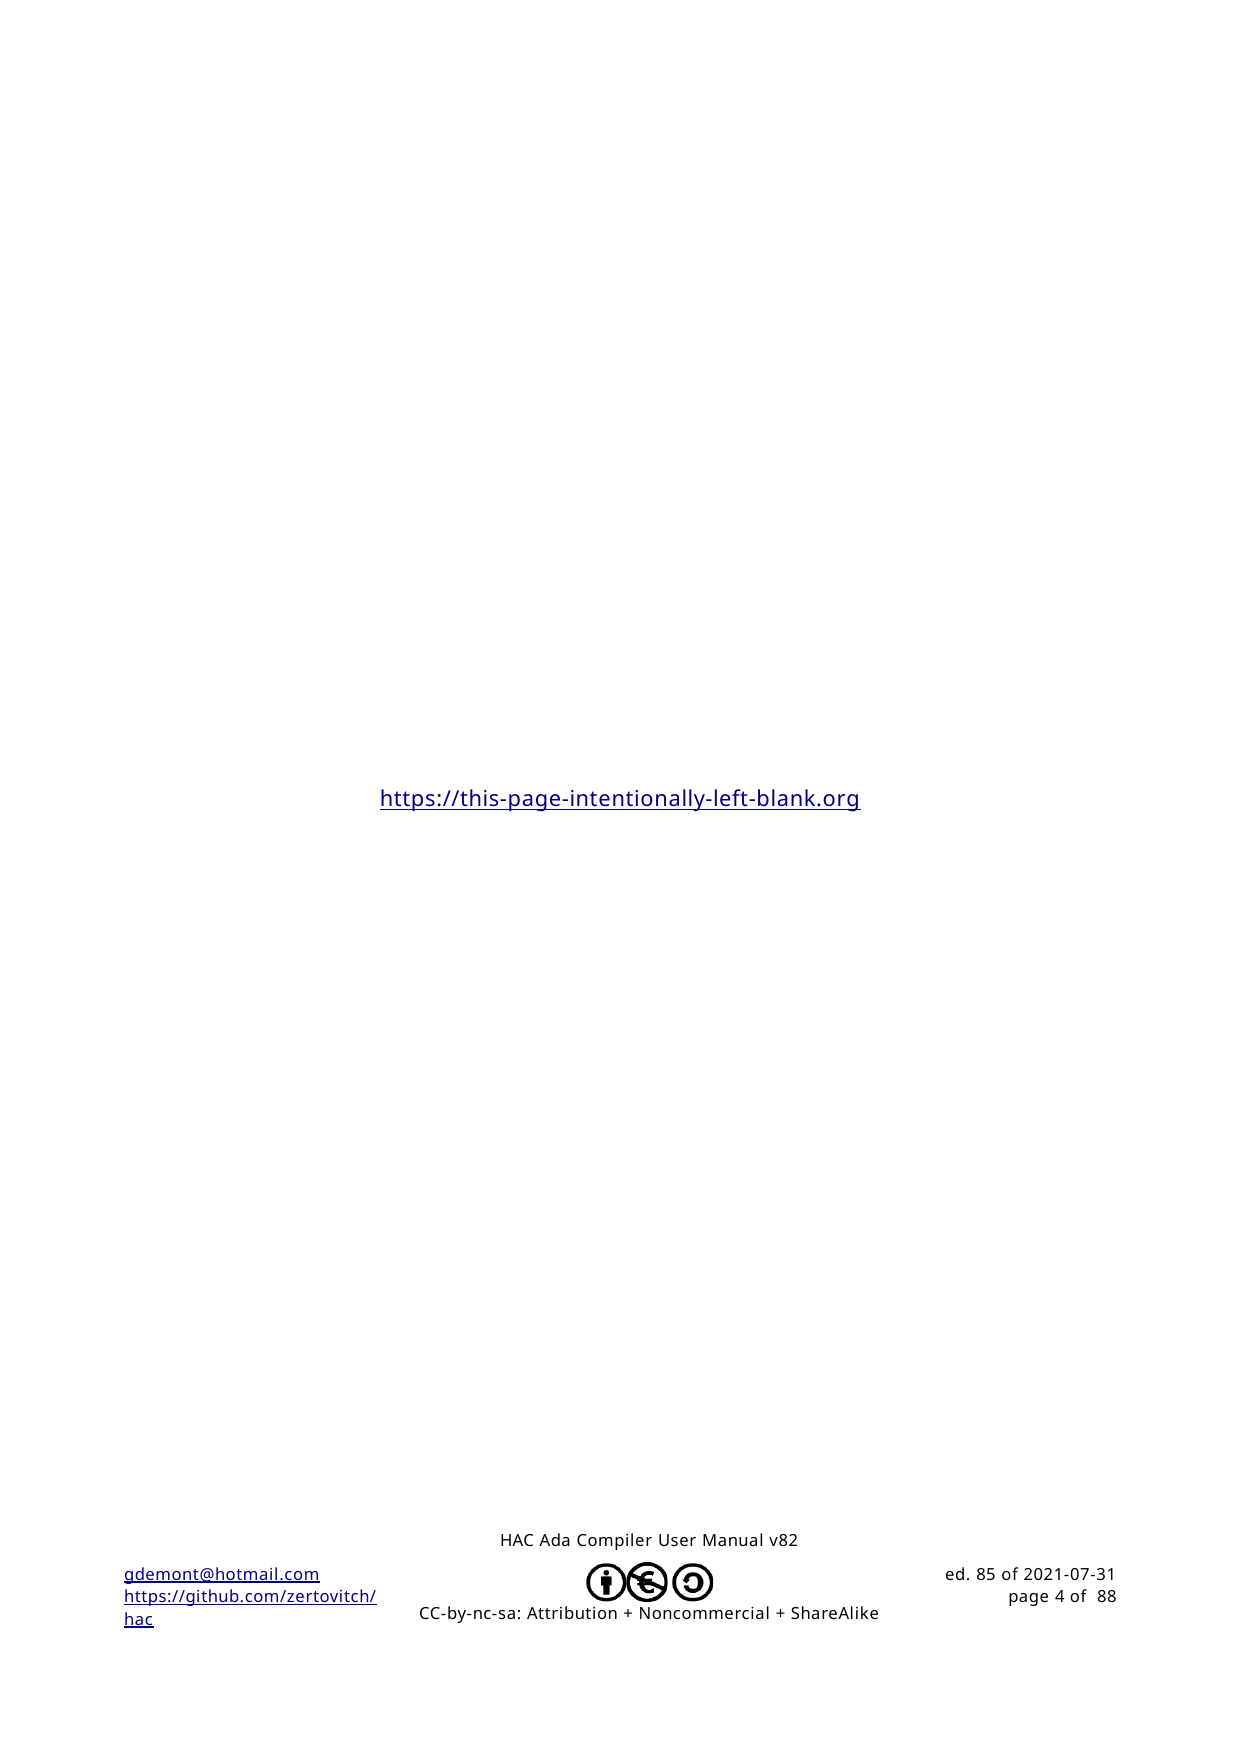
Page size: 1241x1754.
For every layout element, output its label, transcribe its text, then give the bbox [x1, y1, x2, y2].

picture [672, 1562, 714, 1602]
text https://this-page-intentionally-left-blank.org [233, 783, 1007, 813]
picture [585, 1562, 668, 1602]
